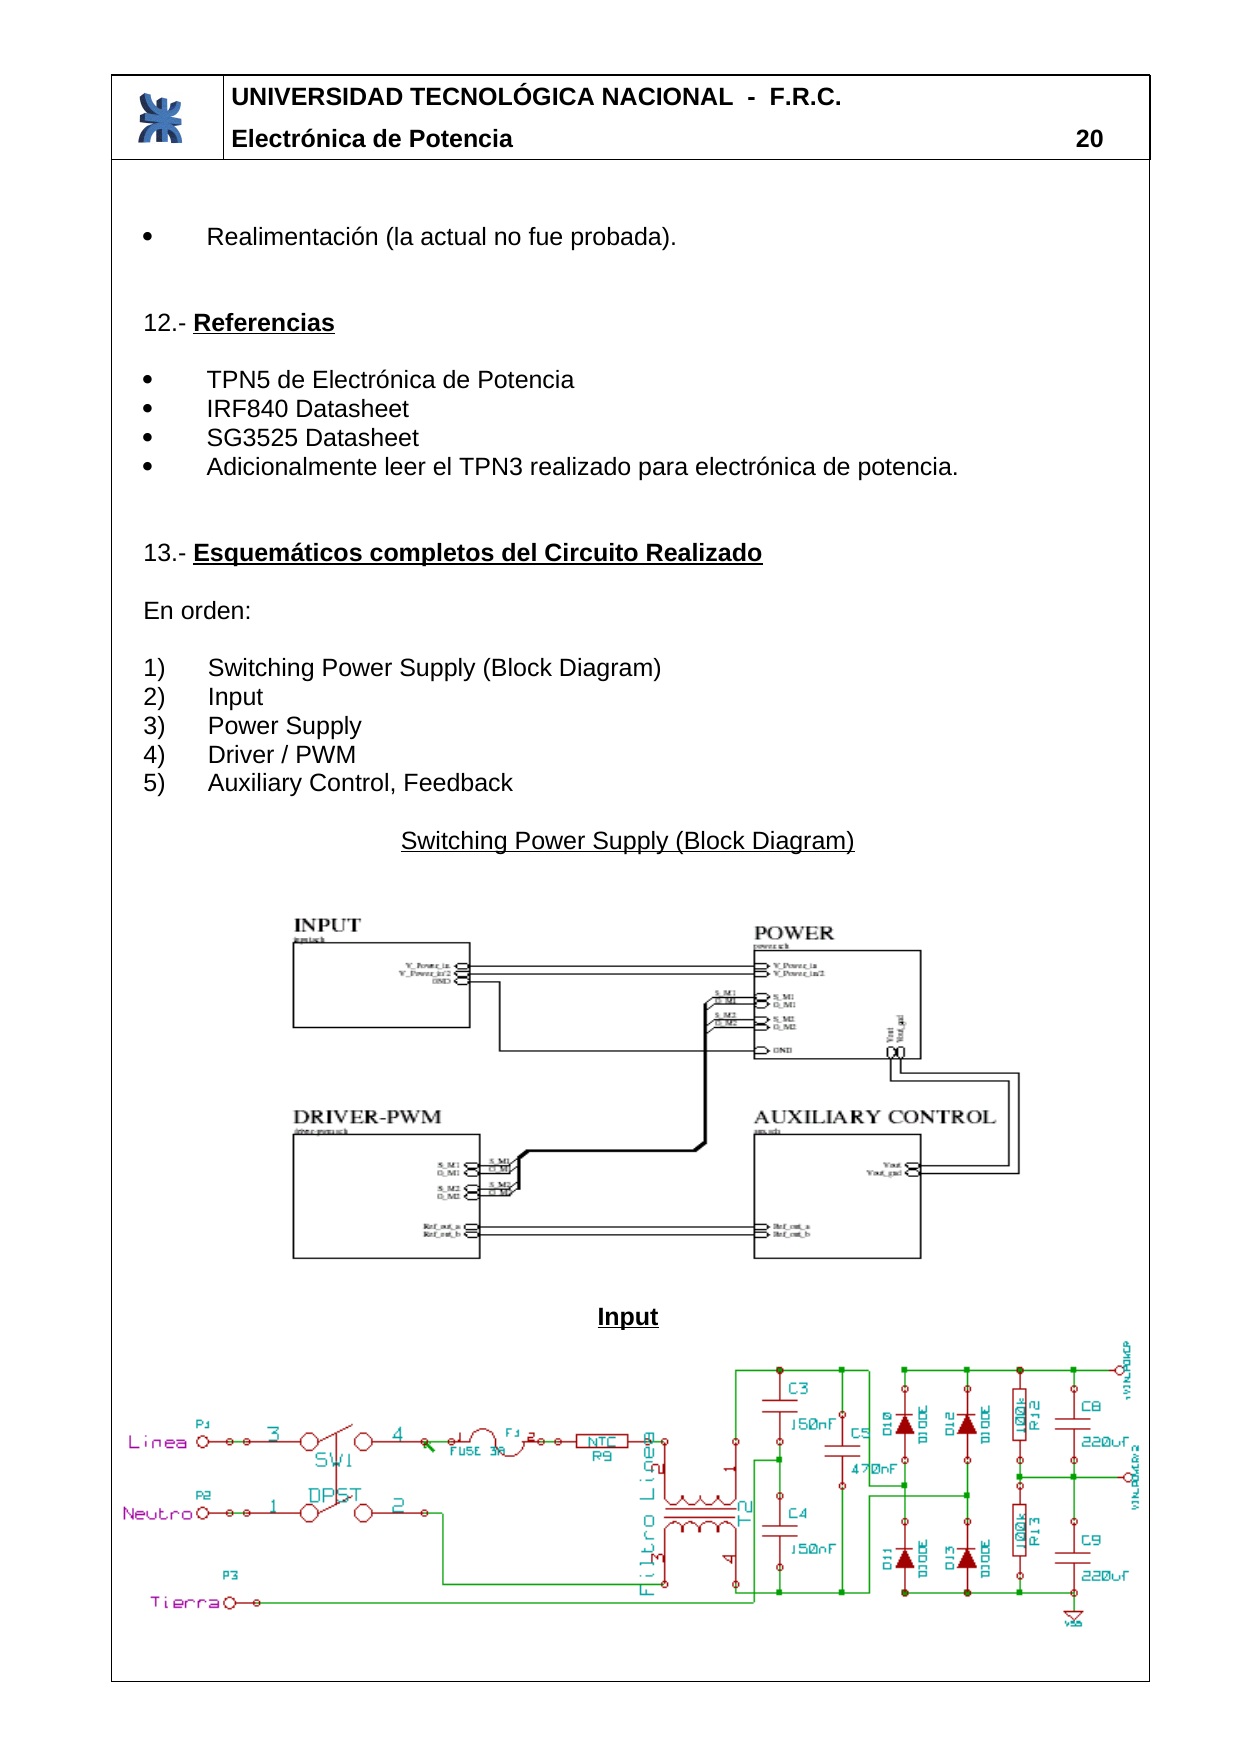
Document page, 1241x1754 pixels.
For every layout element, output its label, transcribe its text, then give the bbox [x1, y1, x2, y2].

list SG3525 Datasheet [143, 423, 1112, 452]
list Driver / PWM [143, 739, 1112, 768]
text 12.- Referencias [143, 308, 1112, 337]
picture [258, 894, 1050, 1293]
list Power Supply [143, 711, 1112, 739]
list Switching Power Supply (Block Diagram) [143, 826, 1112, 854]
picture [135, 92, 183, 144]
text 13.- Esquemáticos completos del Circuito Realizado [143, 538, 1112, 567]
list Input [143, 883, 1112, 1330]
picture [114, 1330, 1149, 1641]
list Realimentación (la actual no fue probada). [143, 222, 1112, 250]
list IRF840 Datasheet [143, 394, 1112, 423]
text En orden: [143, 596, 1112, 624]
list Input [143, 682, 1112, 711]
list Adicionalmente leer el TPN3 realizado para electrónica de potencia. [143, 452, 1112, 481]
list Switching Power Supply (Block Diagram) [143, 653, 1112, 682]
list Auxiliary Control, Feedback [143, 768, 1112, 797]
list TPN5 de Electrónica de Potencia [143, 365, 1112, 394]
